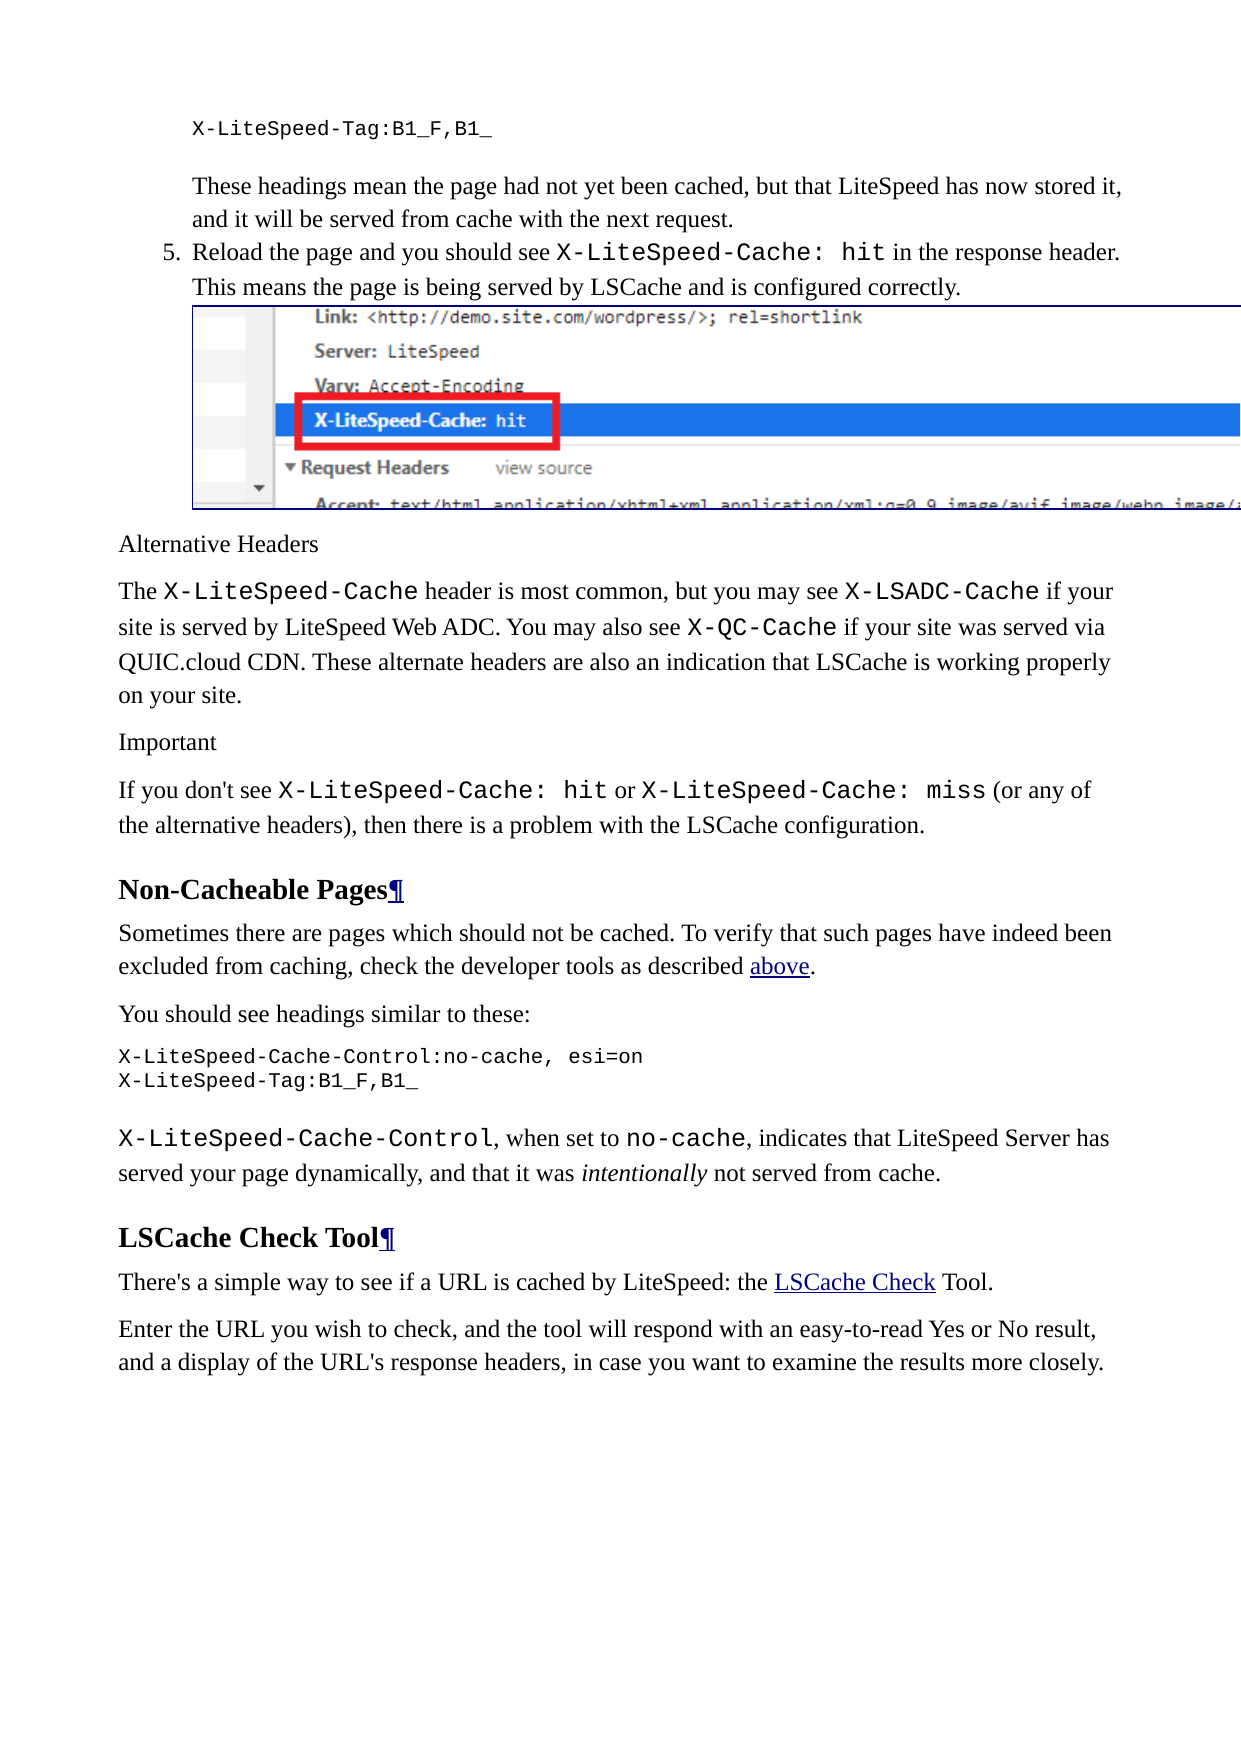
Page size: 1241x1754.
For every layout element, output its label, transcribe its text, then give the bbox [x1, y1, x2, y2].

subtitle Non-Cacheable Pages¶ [118, 872, 1122, 906]
text The X-LiteSpeed-Cache header is most common, but you may see X-LSADC-Cache if your site is served by LiteSpeed Web ADC. You may also see X-QC-Cache if your site was served via QUIC.cloud CDN. These alternate headers are also an indication that LSCache is working properly on your site. [118, 576, 1122, 708]
text You should see headings similar to these: [118, 999, 1122, 1028]
text Alternative Headers [118, 529, 1122, 558]
list X-LiteSpeed-Tag:B1_F,B1_ [162, 118, 1122, 142]
list Reload the page and you should see X-LiteSpeed-Cache: hit in the response header. This means the page is being served by LSCache and is configured correctly. [162, 237, 1122, 301]
text X-LiteSpeed-Cache-Control:no-cache, esi=on [118, 1046, 1122, 1070]
text Important [118, 727, 1122, 756]
text X-LiteSpeed-Tag:B1_F,B1_ [118, 1070, 1122, 1094]
text Sometimes there are pages which should not be cached. To verify that such pages have indeed been excluded from caching, check the developer tools as described above. [118, 918, 1122, 980]
text If you don't see X-LiteSpeed-Cache: hit or X-LiteSpeed-Cache: miss (or any of the alternative headers), then there is a problem with the LSCache configuration. [118, 775, 1122, 839]
subtitle LSCache Check Tool¶ [118, 1221, 1122, 1254]
picture [193, 307, 1241, 508]
text There's a simple way to see if a URL is cached by LiteSpeed: the LSCache Check Tool. [118, 1267, 1122, 1295]
list These headings mean the page had not yet been cached, but that LiteSpeed has now stored it, and it will be served from cache with the next request. [162, 171, 1122, 233]
text X-LiteSpeed-Cache-Control, when set to no-cache, indicates that LiteSpeed Server has served your page dynamically, and that it was intentionally not served from cache. [118, 1123, 1122, 1187]
text Enter the URL you wish to check, and the tool will respond with an easy-to-read Yes or No result, and a display of the URL's response headers, in case you want to examine the results more closely. [118, 1314, 1122, 1376]
